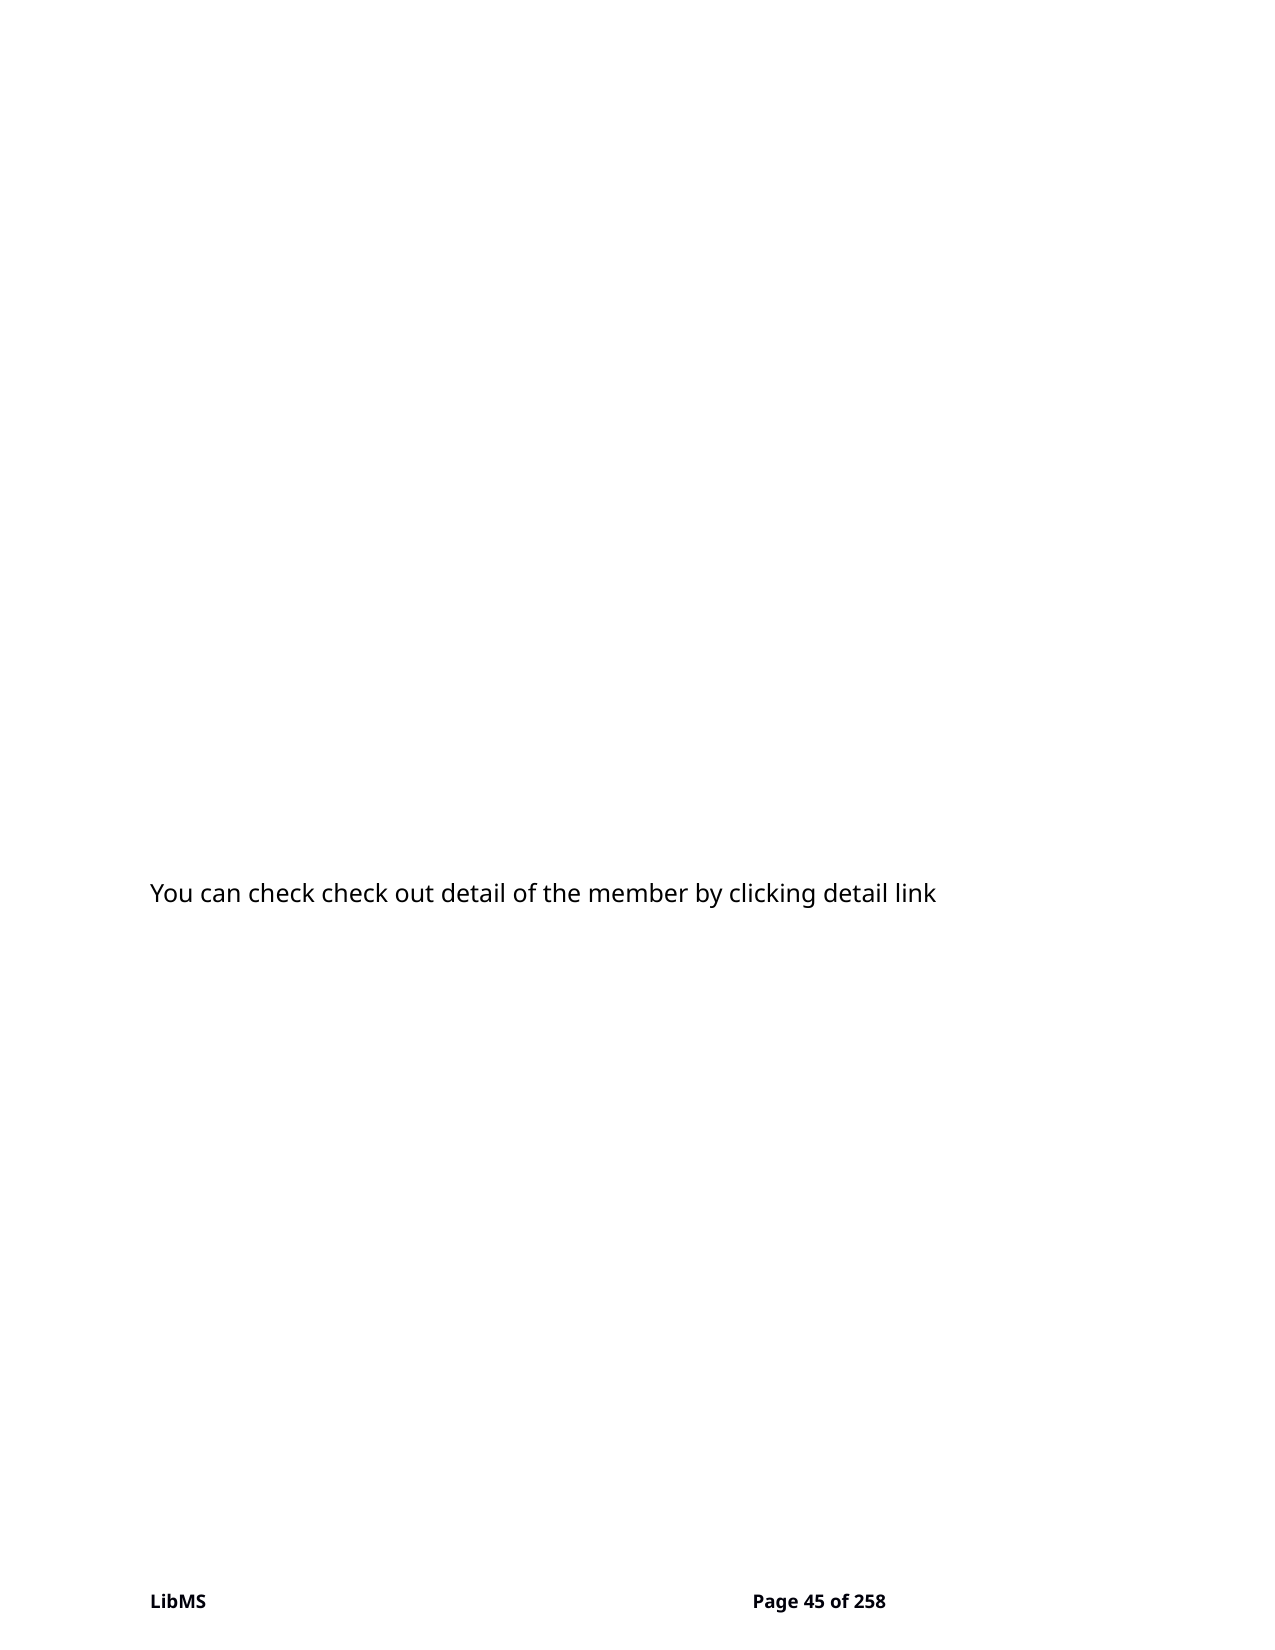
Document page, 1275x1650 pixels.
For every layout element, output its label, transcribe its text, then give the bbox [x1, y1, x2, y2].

text You can check check out detail of the member by clicking detail link [150, 876, 1125, 910]
